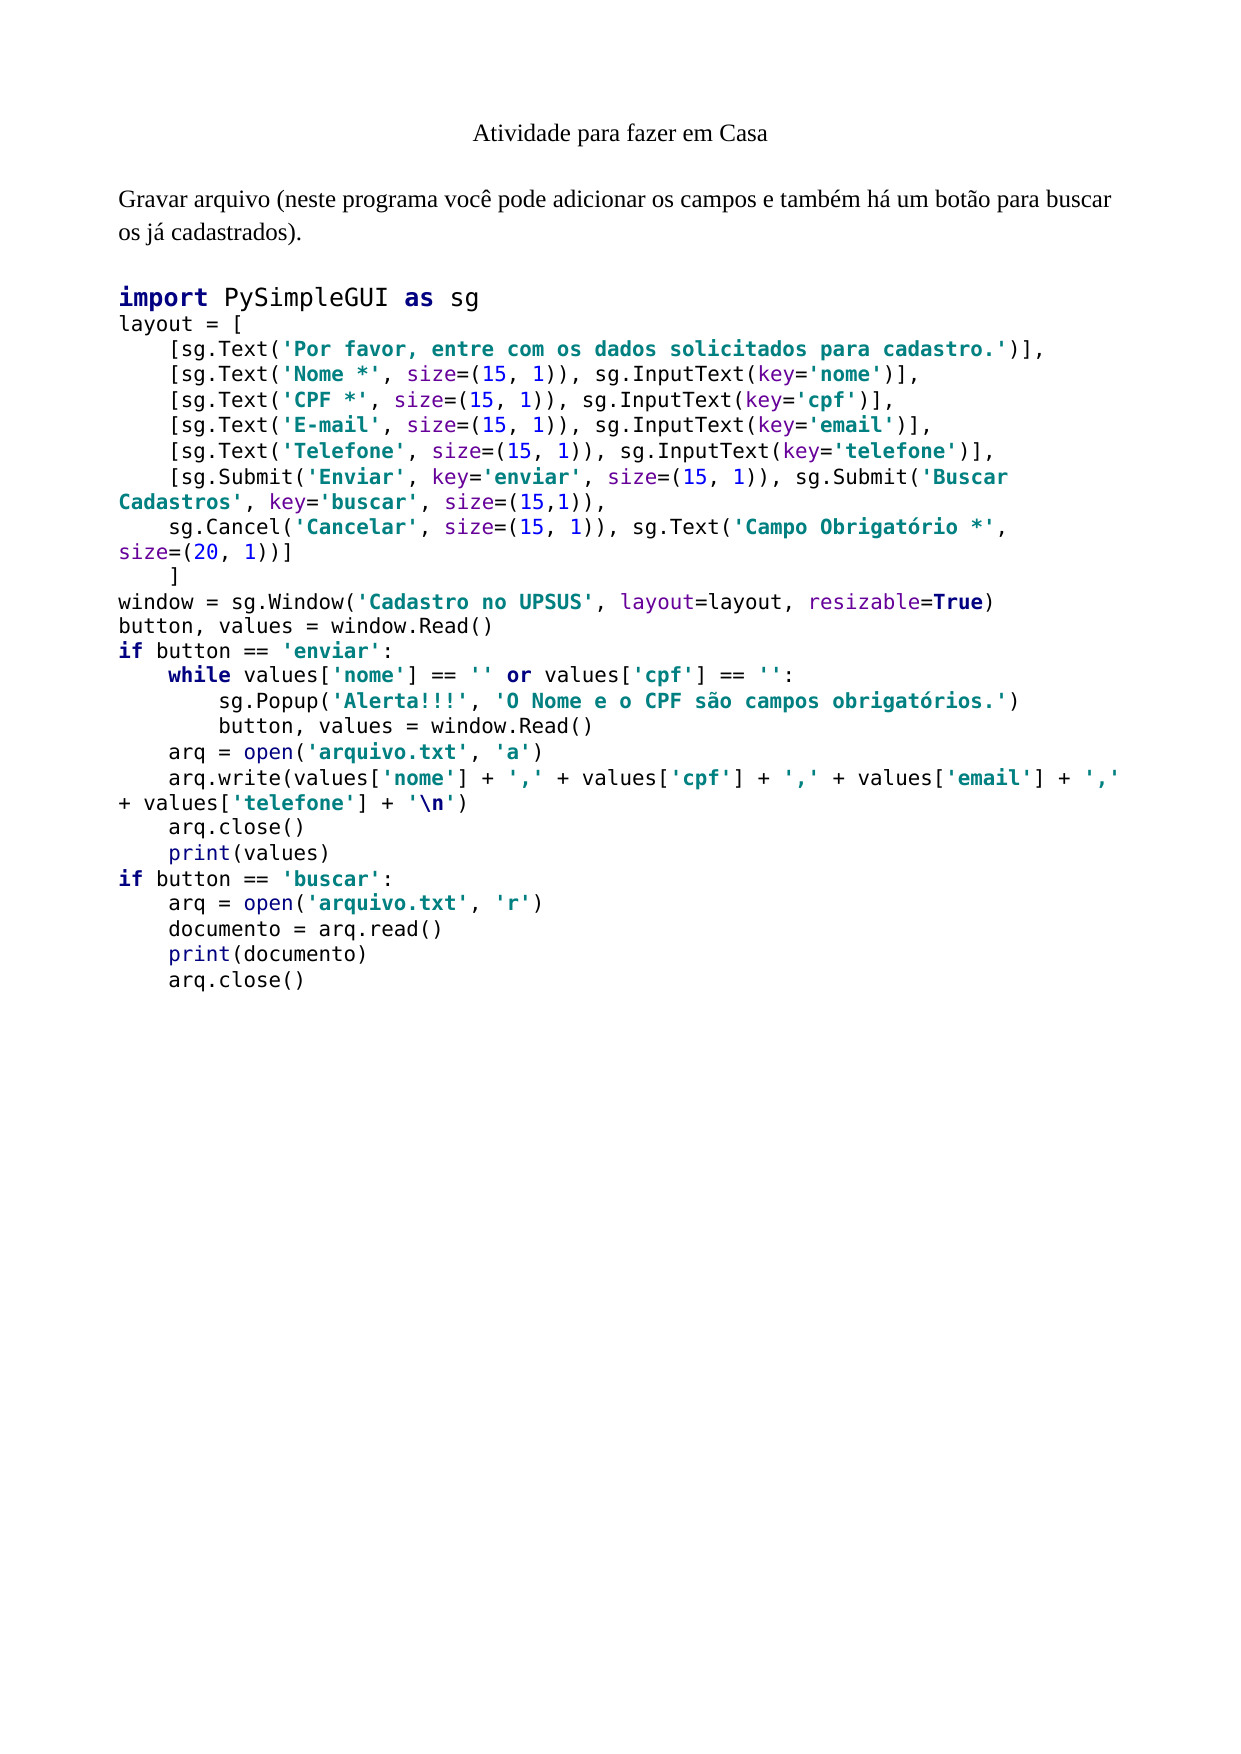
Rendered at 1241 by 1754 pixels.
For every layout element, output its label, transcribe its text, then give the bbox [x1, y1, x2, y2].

text window = sg.Window('Cadastro no UPSUS', layout=layout, resizable=True) [118, 590, 1122, 614]
text button, values = window.Read() [118, 614, 1122, 639]
text documento = arq.read() [118, 917, 1122, 942]
text if button == 'buscar': [118, 867, 1122, 891]
text print(values) [118, 841, 1122, 867]
text arq = open('arquivo.txt', 'a') [118, 740, 1122, 766]
text arq.write(values['nome'] + ',' + values['cpf'] + ',' + values['email'] + ',' + values['telefone'] + '\n') [118, 766, 1122, 815]
text [sg.Submit('Enviar', key='enviar', size=(15, 1)), sg.Submit('Buscar Cadastros', key='buscar', size=(15,1)), [118, 465, 1122, 515]
text ] [118, 564, 1122, 590]
text sg.Cancel('Cancelar', size=(15, 1)), sg.Text('Campo Obrigatório *', size=(20, 1))] [118, 515, 1122, 564]
text [sg.Text('Por favor, entre com os dados solicitados para cadastro.')], [118, 337, 1122, 362]
text [sg.Text('E-mail', size=(15, 1)), sg.InputText(key='email')], [118, 413, 1122, 439]
text [sg.Text('Telefone', size=(15, 1)), sg.InputText(key='telefone')], [118, 439, 1122, 465]
text button, values = window.Read() [118, 714, 1122, 740]
text Atividade para fazer em Casa [118, 118, 1122, 147]
text arq.close() [118, 968, 1122, 993]
text Gravar arquivo (neste programa você pode adicionar os campos e também há um botão para buscar os já cadastrados). [118, 184, 1122, 246]
text while values['nome'] == '' or values['cpf'] == '': [118, 663, 1122, 689]
text arq.close() [118, 815, 1122, 841]
text [sg.Text('CPF *', size=(15, 1)), sg.InputText(key='cpf')], [118, 388, 1122, 413]
text layout = [ [118, 312, 1122, 337]
text sg.Popup('Alerta!!!', 'O Nome e o CPF são campos obrigatórios.') [118, 689, 1122, 714]
text arq = open('arquivo.txt', 'r') [118, 891, 1122, 917]
text if button == 'enviar': [118, 639, 1122, 663]
text print(documento) [118, 942, 1122, 968]
text import PySimpleGUI as sg [118, 283, 1122, 312]
text [sg.Text('Nome *', size=(15, 1)), sg.InputText(key='nome')], [118, 362, 1122, 388]
